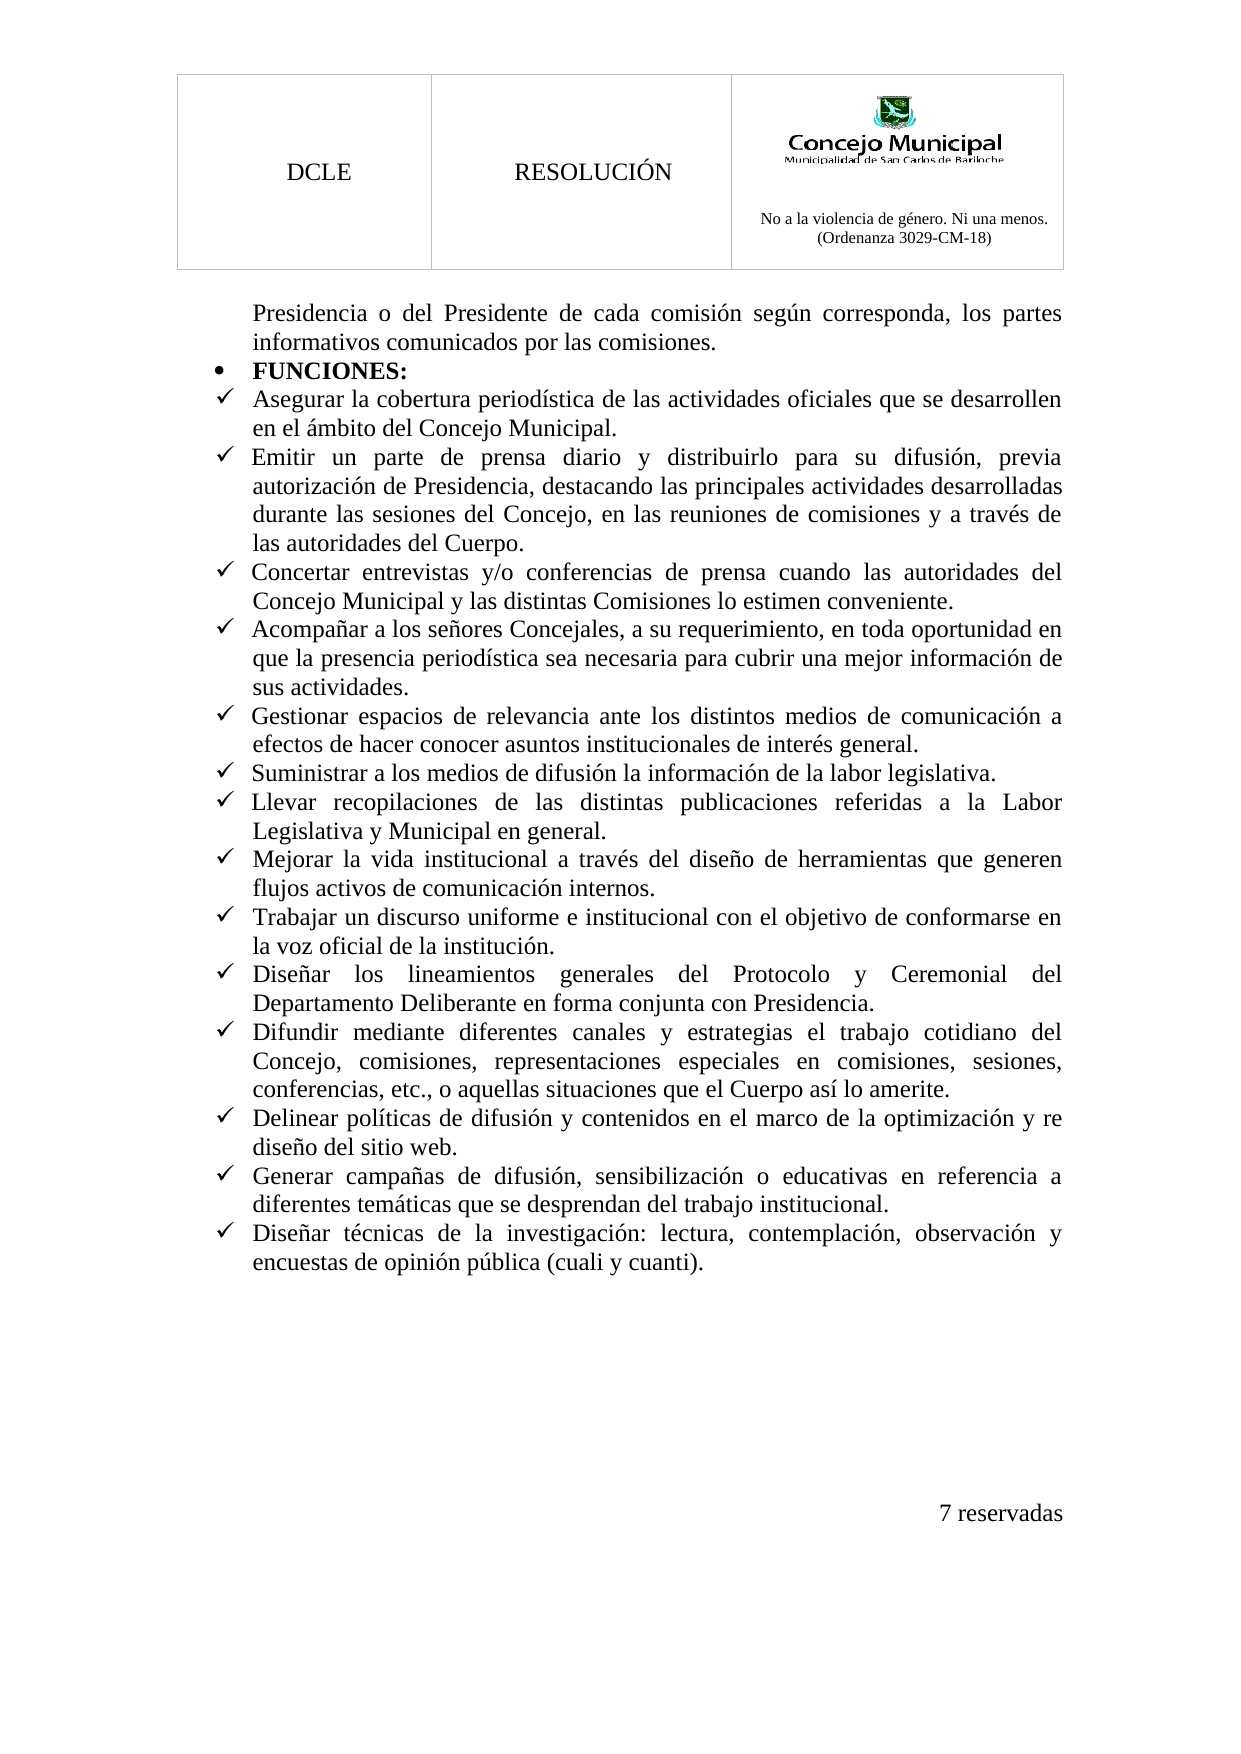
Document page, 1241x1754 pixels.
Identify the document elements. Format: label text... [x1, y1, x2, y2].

list Trabajar un discurso uniforme e institucional con el objetivo de conformarse en la voz oficial de la institución. [215, 902, 1063, 959]
list Presidencia o del Presidente de cada comisión según corresponda, los partes informativos comunicados por las comisiones. [215, 298, 1063, 356]
list Diseñar los lineamientos generales del Protocolo y Ceremonial del Departamento Deliberante en forma conjunta con Presidencia. [215, 959, 1063, 1017]
list Llevar recopilaciones de las distintas publicaciones referidas a la Labor Legislativa y Municipal en general. [215, 787, 1063, 844]
list Emitir un parte de prensa diario y distribuirlo para su difusión, previa autorización de Presidencia, destacando las principales actividades desarrolladas durante las sesiones del Concejo, en las reuniones de comisiones y a través de las autoridades del Cuerpo. [215, 442, 1063, 557]
list Asegurar la cobertura periodística de las actividades oficiales que se desarrollen en el ámbito del Concejo Municipal. [215, 384, 1063, 442]
list FUNCIONES: [215, 356, 1063, 384]
list Concertar entrevistas y/o conferencias de prensa cuando las autoridades del Concejo Municipal y las distintas Comisiones lo estimen conveniente. [215, 557, 1063, 614]
list Difundir mediante diferentes canales y estrategias el trabajo cotidiano del Concejo, comisiones, representaciones especiales en comisiones, sesiones, conferencias, etc., o aquellas situaciones que el Cuerpo así lo amerite. [215, 1017, 1063, 1103]
list Delinear políticas de difusión y contenidos en el marco de la optimización y re diseño del sitio web. [215, 1103, 1063, 1161]
list Acompañar a los señores Concejales, a su requerimiento, en toda oportunidad en que la presencia periodística sea necesaria para cubrir una mejor información de sus actividades. [215, 614, 1063, 701]
list Gestionar espacios de relevancia ante los distintos medios de comunicación a efectos de hacer conocer asuntos institucionales de interés general. [215, 701, 1063, 758]
list Diseñar técnicas de la investigación: lectura, contemplación, observación y encuestas de opinión pública (cuali y cuanti). [215, 1218, 1063, 1276]
list Generar campañas de difusión, sensibilización o educativas en referencia a diferentes temáticas que se desprendan del trabajo institucional. [215, 1161, 1063, 1218]
list Mejorar la vida institucional a través del diseño de herramientas que generen flujos activos de comunicación internos. [215, 844, 1063, 902]
list Suministrar a los medios de difusión la información de la labor legislativa. [215, 758, 1063, 787]
